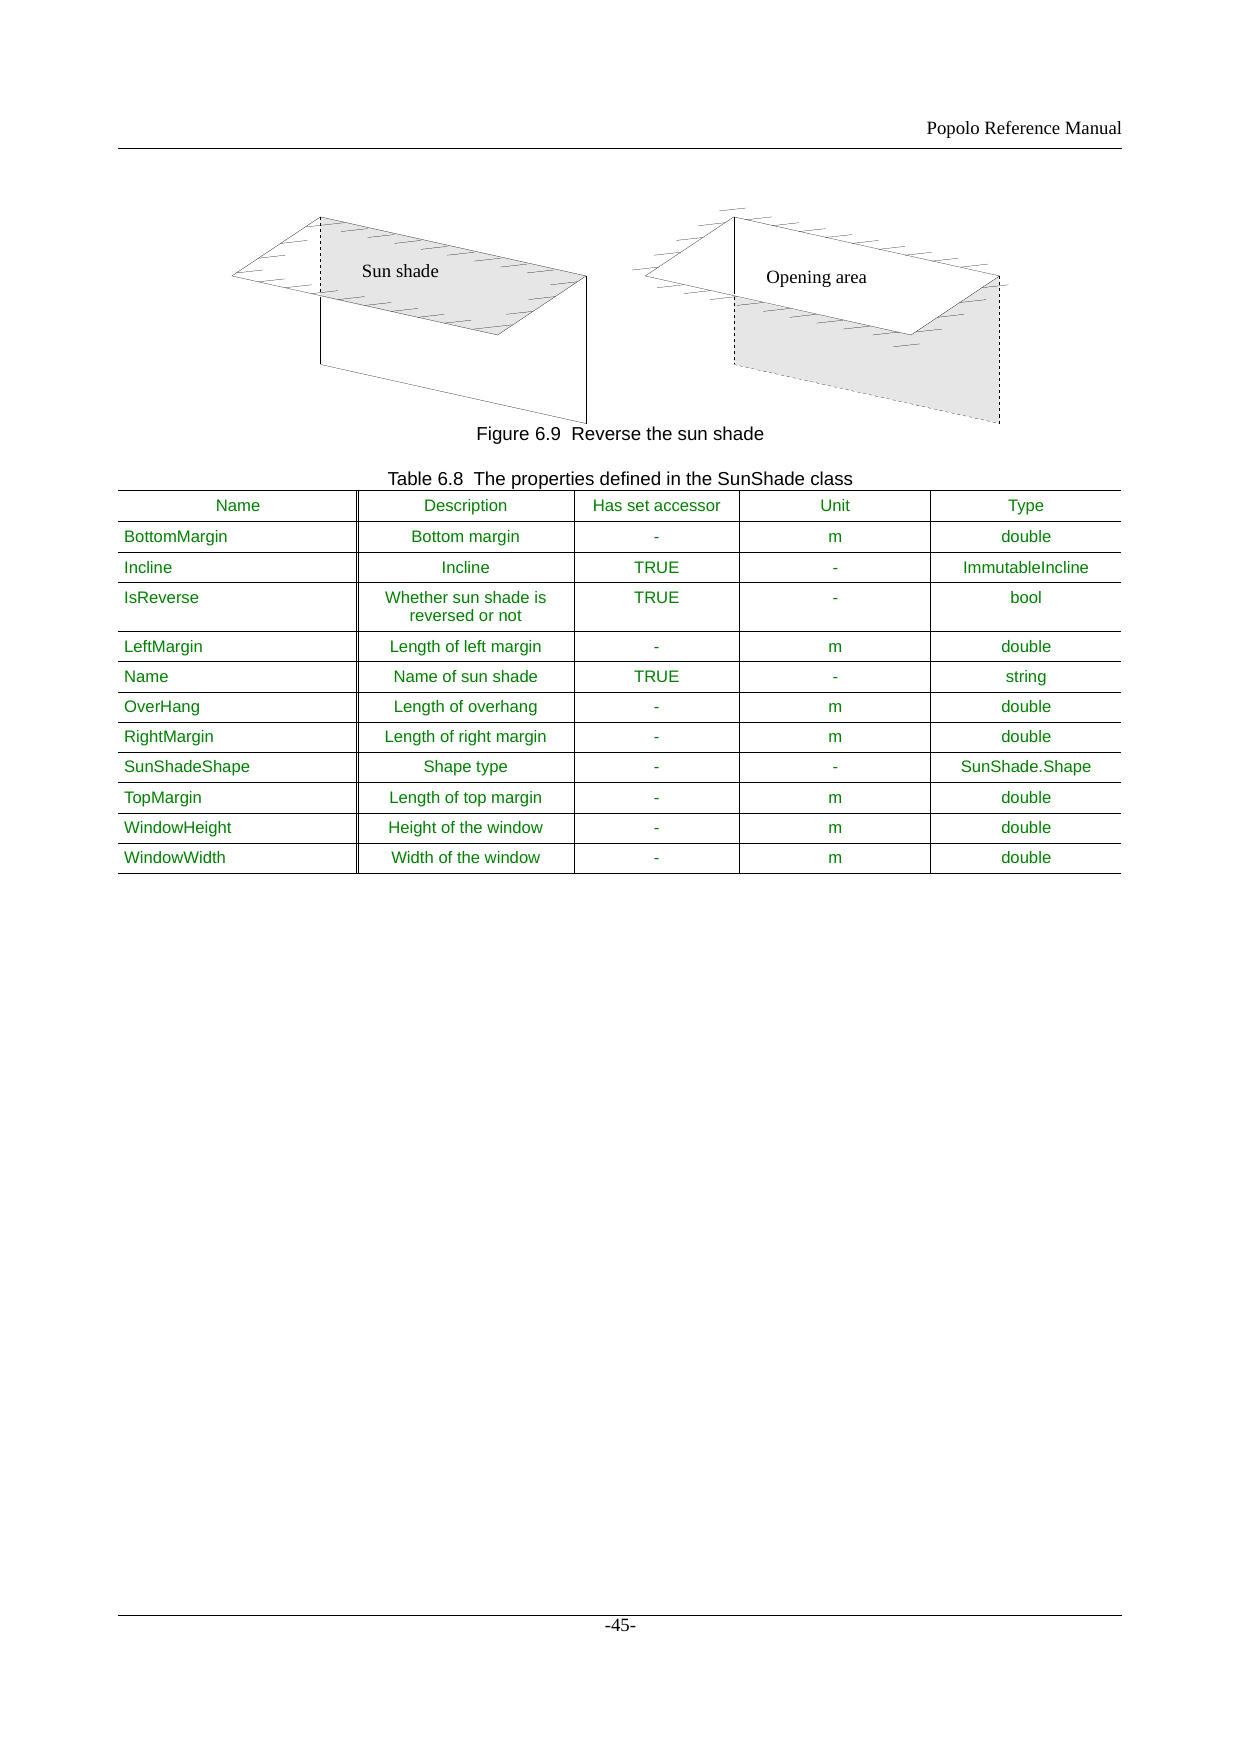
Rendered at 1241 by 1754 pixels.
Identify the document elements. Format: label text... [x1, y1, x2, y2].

table_cell Shape type [359, 753, 574, 782]
table_cell double [931, 693, 1121, 722]
table_cell m [740, 723, 930, 752]
table_header Type [931, 491, 1121, 521]
table_cell Name [118, 662, 356, 692]
table_cell - [575, 632, 739, 661]
table_cell - [575, 753, 739, 782]
table_cell TopMargin [118, 783, 356, 812]
table_cell m [740, 522, 930, 552]
table_cell Width of the window [359, 844, 574, 873]
table_cell TRUE [575, 553, 739, 582]
table_header Description [359, 491, 574, 521]
table_cell Incline [118, 553, 356, 582]
table_cell ImmutableIncline [931, 553, 1121, 582]
table_cell - [575, 723, 739, 752]
table_cell m [740, 783, 930, 812]
table_cell Length of overhang [359, 693, 574, 722]
table_cell IsReverse [118, 583, 356, 631]
table_cell SunShade.Shape [931, 753, 1121, 782]
table_cell Whether sun shade is reversed or not [359, 583, 574, 631]
table_cell - [575, 844, 739, 873]
table_cell - [740, 753, 930, 782]
table_cell Bottom margin [359, 522, 574, 552]
table_header Unit [740, 491, 930, 521]
text Figure 6.9 Reverse the sun shade [118, 208, 1122, 444]
text Table 6.8 The properties defined in the SunShade class [118, 469, 1122, 490]
table_cell Name of sun shade [359, 662, 574, 692]
table_cell Height of the window [359, 814, 574, 843]
table_cell - [740, 662, 930, 692]
table_cell - [575, 522, 739, 552]
table_cell - [575, 814, 739, 843]
table_cell - [740, 553, 930, 582]
table_cell OverHang [118, 693, 356, 722]
table_cell - [740, 583, 930, 631]
table_cell m [740, 844, 930, 873]
table_cell m [740, 693, 930, 722]
table_cell double [931, 844, 1121, 873]
table_cell TRUE [575, 583, 739, 631]
table_cell double [931, 522, 1121, 552]
table_header Name [118, 491, 356, 521]
table_cell Length of right margin [359, 723, 574, 752]
table_cell m [740, 632, 930, 661]
table_cell bool [931, 583, 1121, 631]
table_cell double [931, 723, 1121, 752]
table_cell m [740, 814, 930, 843]
table_cell WindowWidth [118, 844, 356, 873]
table_cell - [575, 783, 739, 812]
table_cell BottomMargin [118, 522, 356, 552]
table_header Has set accessor [575, 491, 739, 521]
table_cell - [575, 693, 739, 722]
table_cell WindowHeight [118, 814, 356, 843]
table_cell LeftMargin [118, 632, 356, 661]
table_cell TRUE [575, 662, 739, 692]
table_cell string [931, 662, 1121, 692]
table_cell double [931, 783, 1121, 812]
table_cell double [931, 814, 1121, 843]
table_cell double [931, 632, 1121, 661]
table_cell SunShadeShape [118, 753, 356, 782]
table_cell Length of top margin [359, 783, 574, 812]
table_cell Length of left margin [359, 632, 574, 661]
table_cell Incline [359, 553, 574, 582]
table_cell RightMargin [118, 723, 356, 752]
